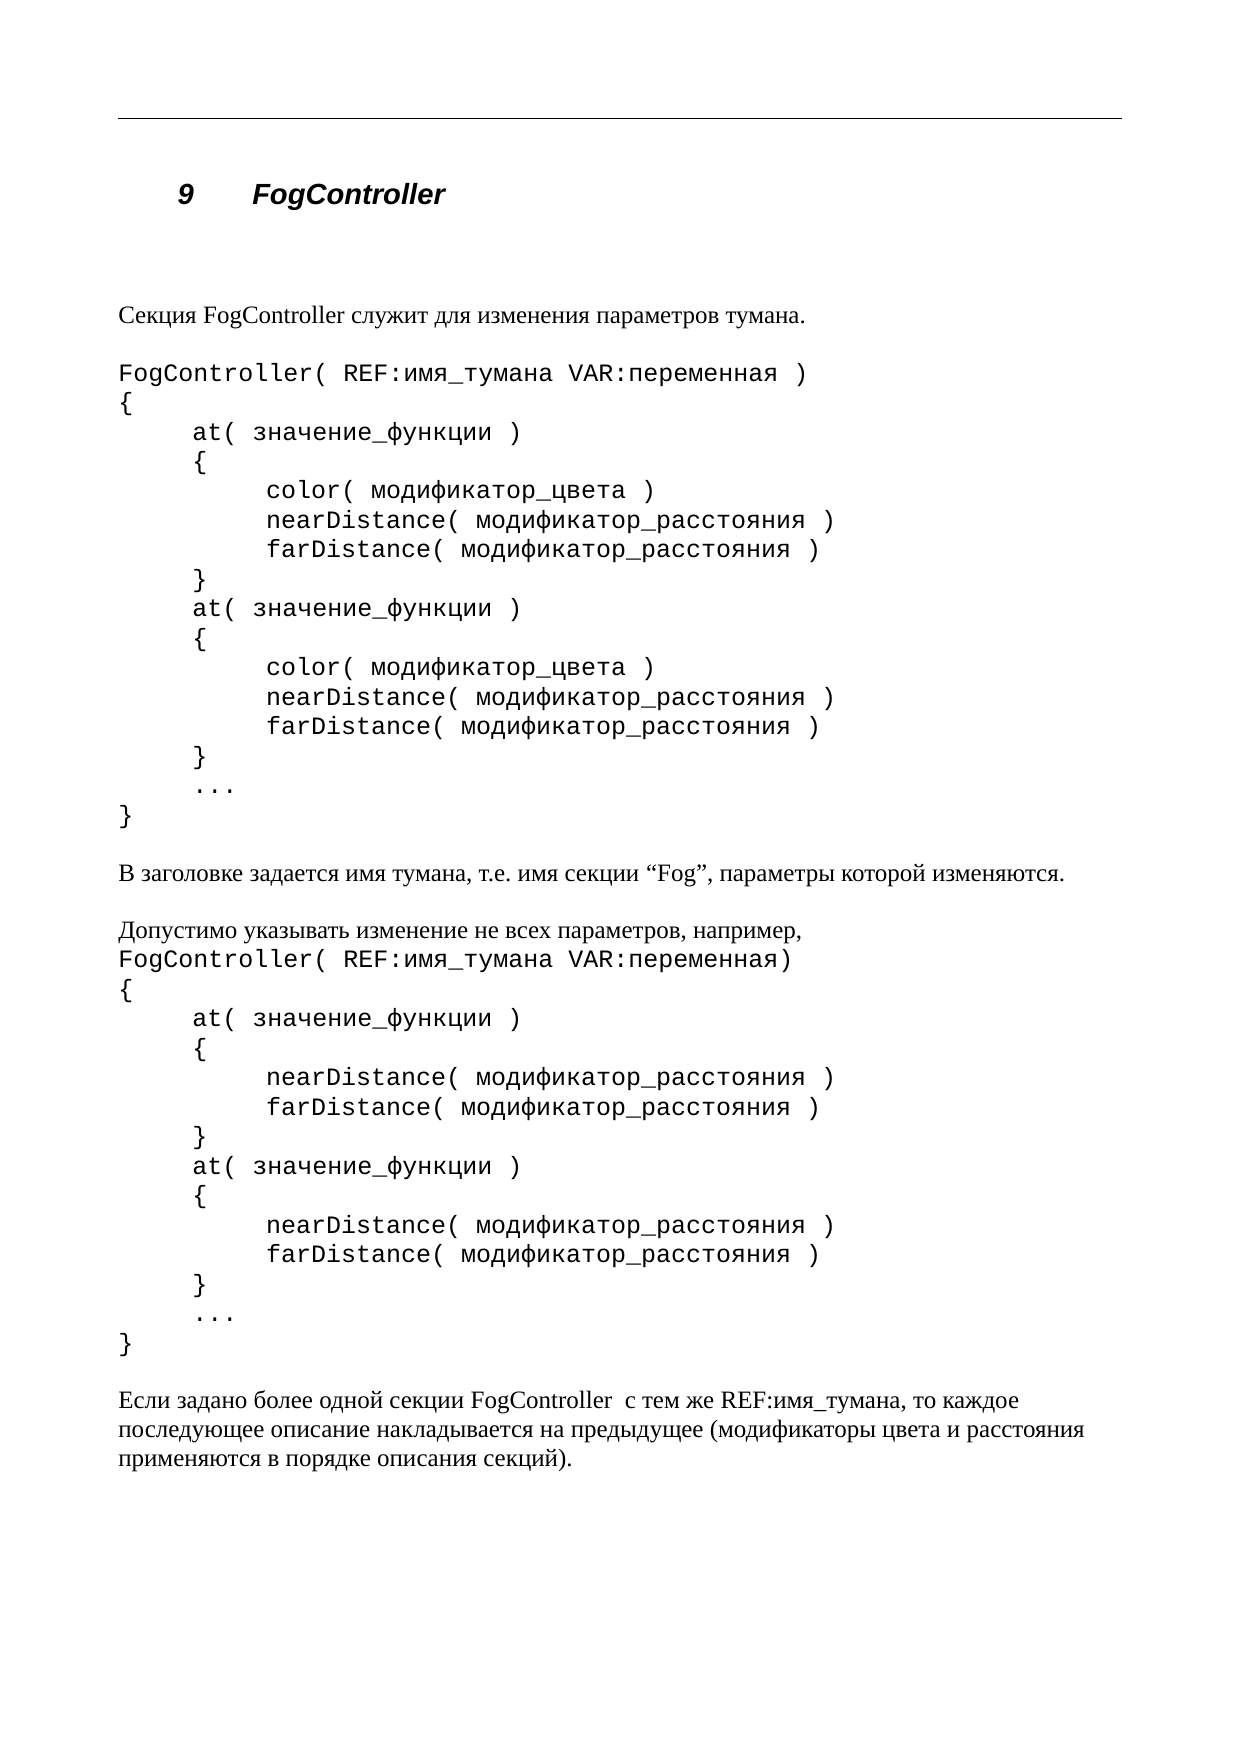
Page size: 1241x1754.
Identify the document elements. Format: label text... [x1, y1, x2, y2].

text nearDistance( модификатор_расстояния ) [118, 1062, 1122, 1092]
text { [118, 623, 1122, 652]
text Допустимо указывать изменение не всех параметров, например, [118, 915, 1122, 944]
text } [118, 741, 1122, 770]
text nearDistance( модификатор_расстояния ) [118, 1209, 1122, 1239]
text Секция FogController служит для изменения параметров тумана. [118, 300, 1122, 329]
text at( значение_функции ) [118, 593, 1122, 623]
text color( модификатор_цвета ) [118, 475, 1122, 505]
text farDistance( модификатор_расстояния ) [118, 1239, 1122, 1268]
text { [118, 446, 1122, 475]
text } [118, 800, 1122, 829]
text FogController( REF:имя_тумана VAR:переменная) [118, 944, 1122, 974]
text at( значение_функции ) [118, 416, 1122, 446]
text { [118, 1180, 1122, 1209]
text nearDistance( модификатор_расстояния ) [118, 505, 1122, 534]
text { [118, 1033, 1122, 1062]
text farDistance( модификатор_расстояния ) [118, 1092, 1122, 1121]
text } [118, 1327, 1122, 1357]
text FogController( REF:имя_тумана VAR:переменная ) [118, 357, 1122, 387]
text { [118, 974, 1122, 1003]
text at( значение_функции ) [118, 1003, 1122, 1033]
text } [118, 564, 1122, 593]
text Если задано более одной секции FogController с тем же REF:имя_тумана, то каждое последующее описание накладывается на предыдущее (модификаторы цвета и расстояния применяются в порядке описания секций). [118, 1386, 1122, 1472]
text farDistance( модификатор_расстояния ) [118, 534, 1122, 564]
text ... [118, 1298, 1122, 1327]
text nearDistance( модификатор_расстояния ) [118, 682, 1122, 711]
text at( значение_функции ) [118, 1151, 1122, 1180]
text { [118, 387, 1122, 416]
text } [118, 1121, 1122, 1151]
text В заголовке задается имя тумана, т.е. имя секции “Fog”, параметры которой изменяются. [118, 858, 1122, 887]
text farDistance( модификатор_расстояния ) [118, 711, 1122, 741]
text ... [118, 770, 1122, 800]
text } [118, 1268, 1122, 1298]
text color( модификатор_цвета ) [118, 652, 1122, 682]
subtitle FogController [118, 119, 1122, 270]
